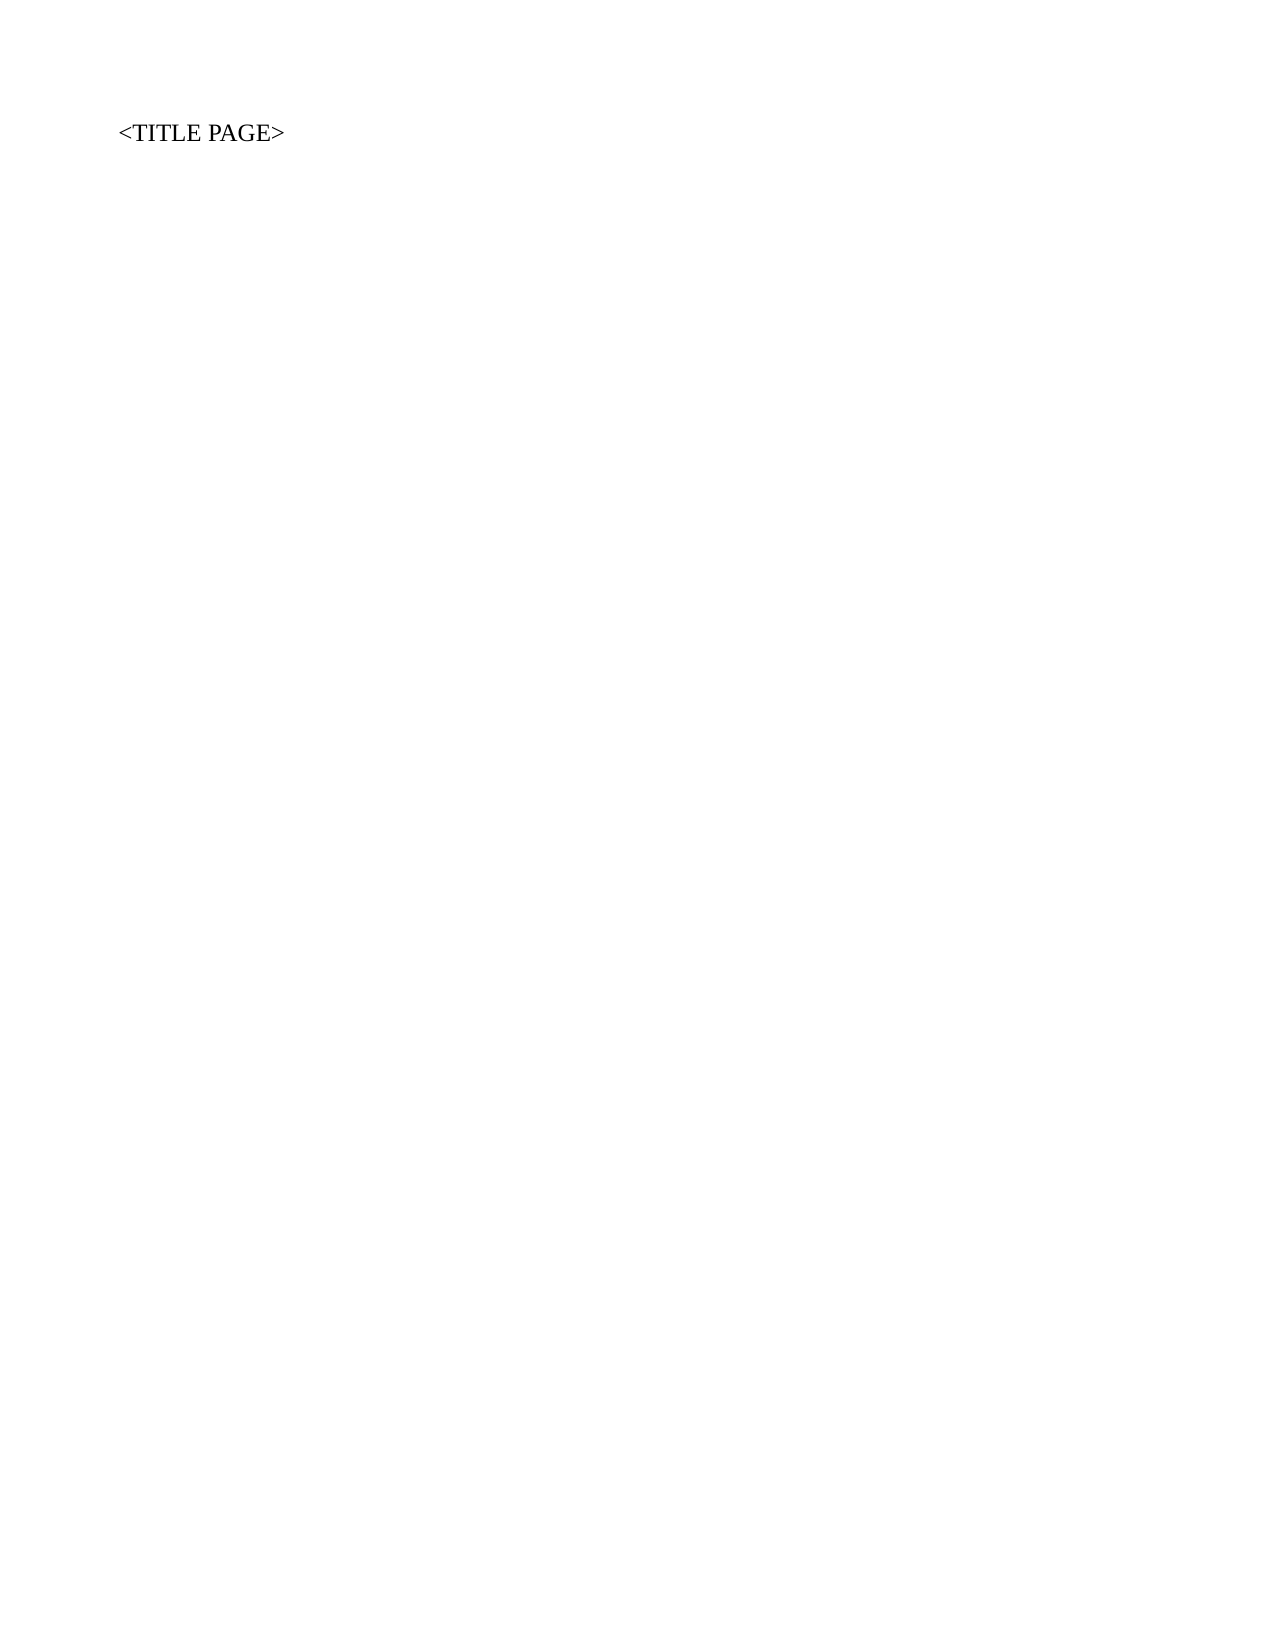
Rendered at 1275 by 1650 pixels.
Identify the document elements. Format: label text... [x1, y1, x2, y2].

text <TITLE PAGE> [118, 118, 1157, 147]
